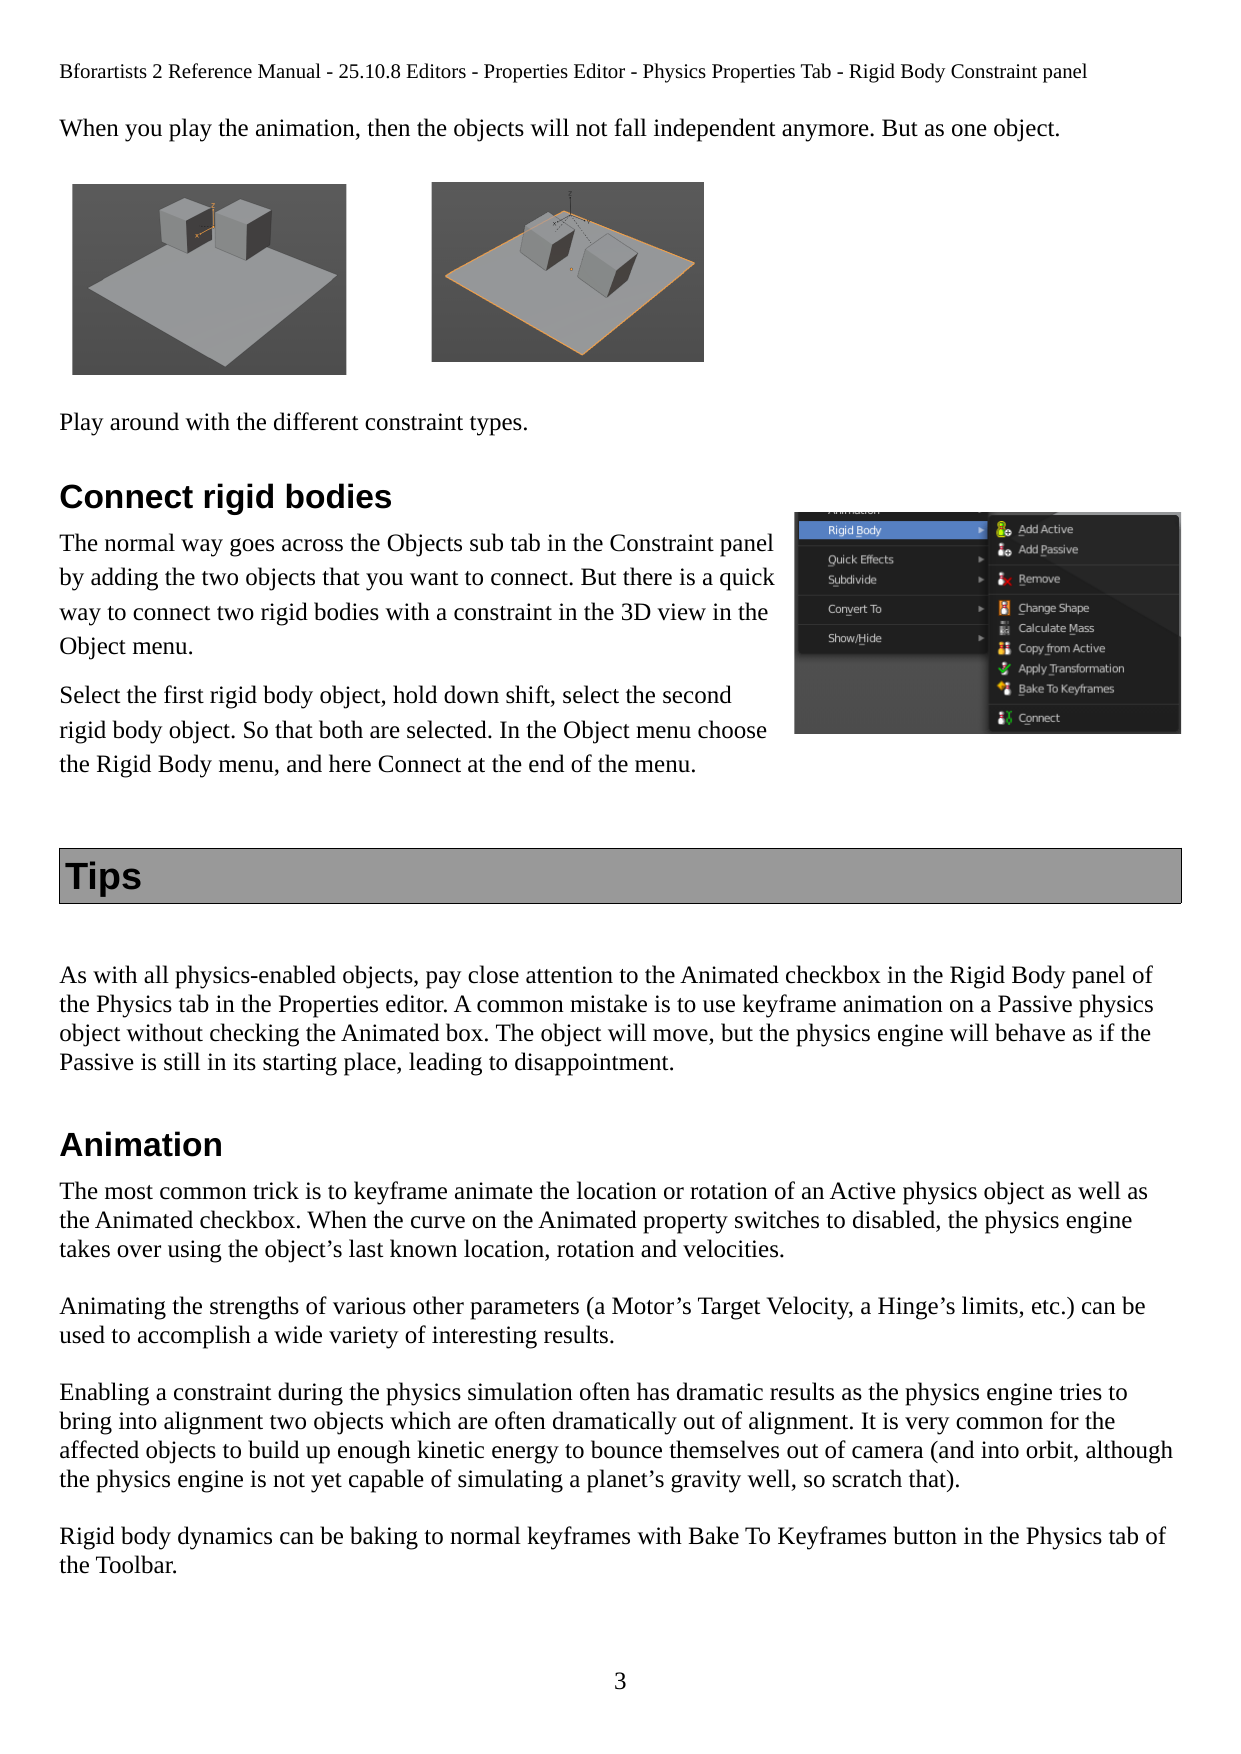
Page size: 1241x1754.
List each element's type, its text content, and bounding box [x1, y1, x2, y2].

table_header Tips [60, 849, 1181, 903]
text When you play the animation, then the objects will not fall independent anymore. But as one object. [59, 113, 1181, 141]
picture [794, 512, 1182, 734]
text As with all physics-enabled objects, pay close attention to the Animated checkbox in the Rigid Body panel of the Physics tab in the Properties editor. A common mistake is to use keyframe animation on a Passive physics object without checking the Animated box. The object will move, but the physics engine will behave as if the Passive is still in its starting place, leading to disappointment. [59, 960, 1181, 1075]
text Animating the strengths of various other parameters (a Motor’s Target Velocity, a Hinge’s limits, etc.) can be used to accomplish a wide variety of interesting results. [59, 1291, 1181, 1349]
text Enabling a constraint during the physics simulation often has dramatic results as the physics engine tries to bring into alignment two objects which are often dramatically out of alignment. It is very common for the affected objects to build up enough kinetic energy to bounce themselves out of camera (and into orbit, although the physics engine is not yet capable of simulating a planet’s gravity well, so scratch that). [59, 1377, 1181, 1492]
picture [72, 184, 347, 375]
text The most common trick is to keyframe animate the location or rotation of an Active physics object as well as the Animated checkbox. When the curve on the Animated property switches to disabled, the physics engine takes over using the object’s last known location, rotation and velocities. [59, 1176, 1181, 1262]
text Play around with the different constraint types. [59, 407, 1181, 436]
text Rigid body dynamics can be baking to normal keyframes with Bake To Keyframes button in the Physics tab of the Toolbar. [59, 1521, 1181, 1579]
subtitle Animation [59, 1125, 1181, 1164]
subtitle Connect rigid bodies [59, 477, 1181, 516]
text Select the first rigid body object, hold down shift, select the second rigid body object. So that both are selected. In the Object menu choose the Rigid Body menu, and here Connect at the end of the menu. [59, 681, 1181, 778]
text The normal way goes across the Objects sub tab in the Constraint panel by adding the two objects that you want to connect. But there is a quick way to connect two rigid bodies with a constraint in the 3D view in the Object menu. [59, 528, 794, 660]
picture [431, 182, 704, 362]
